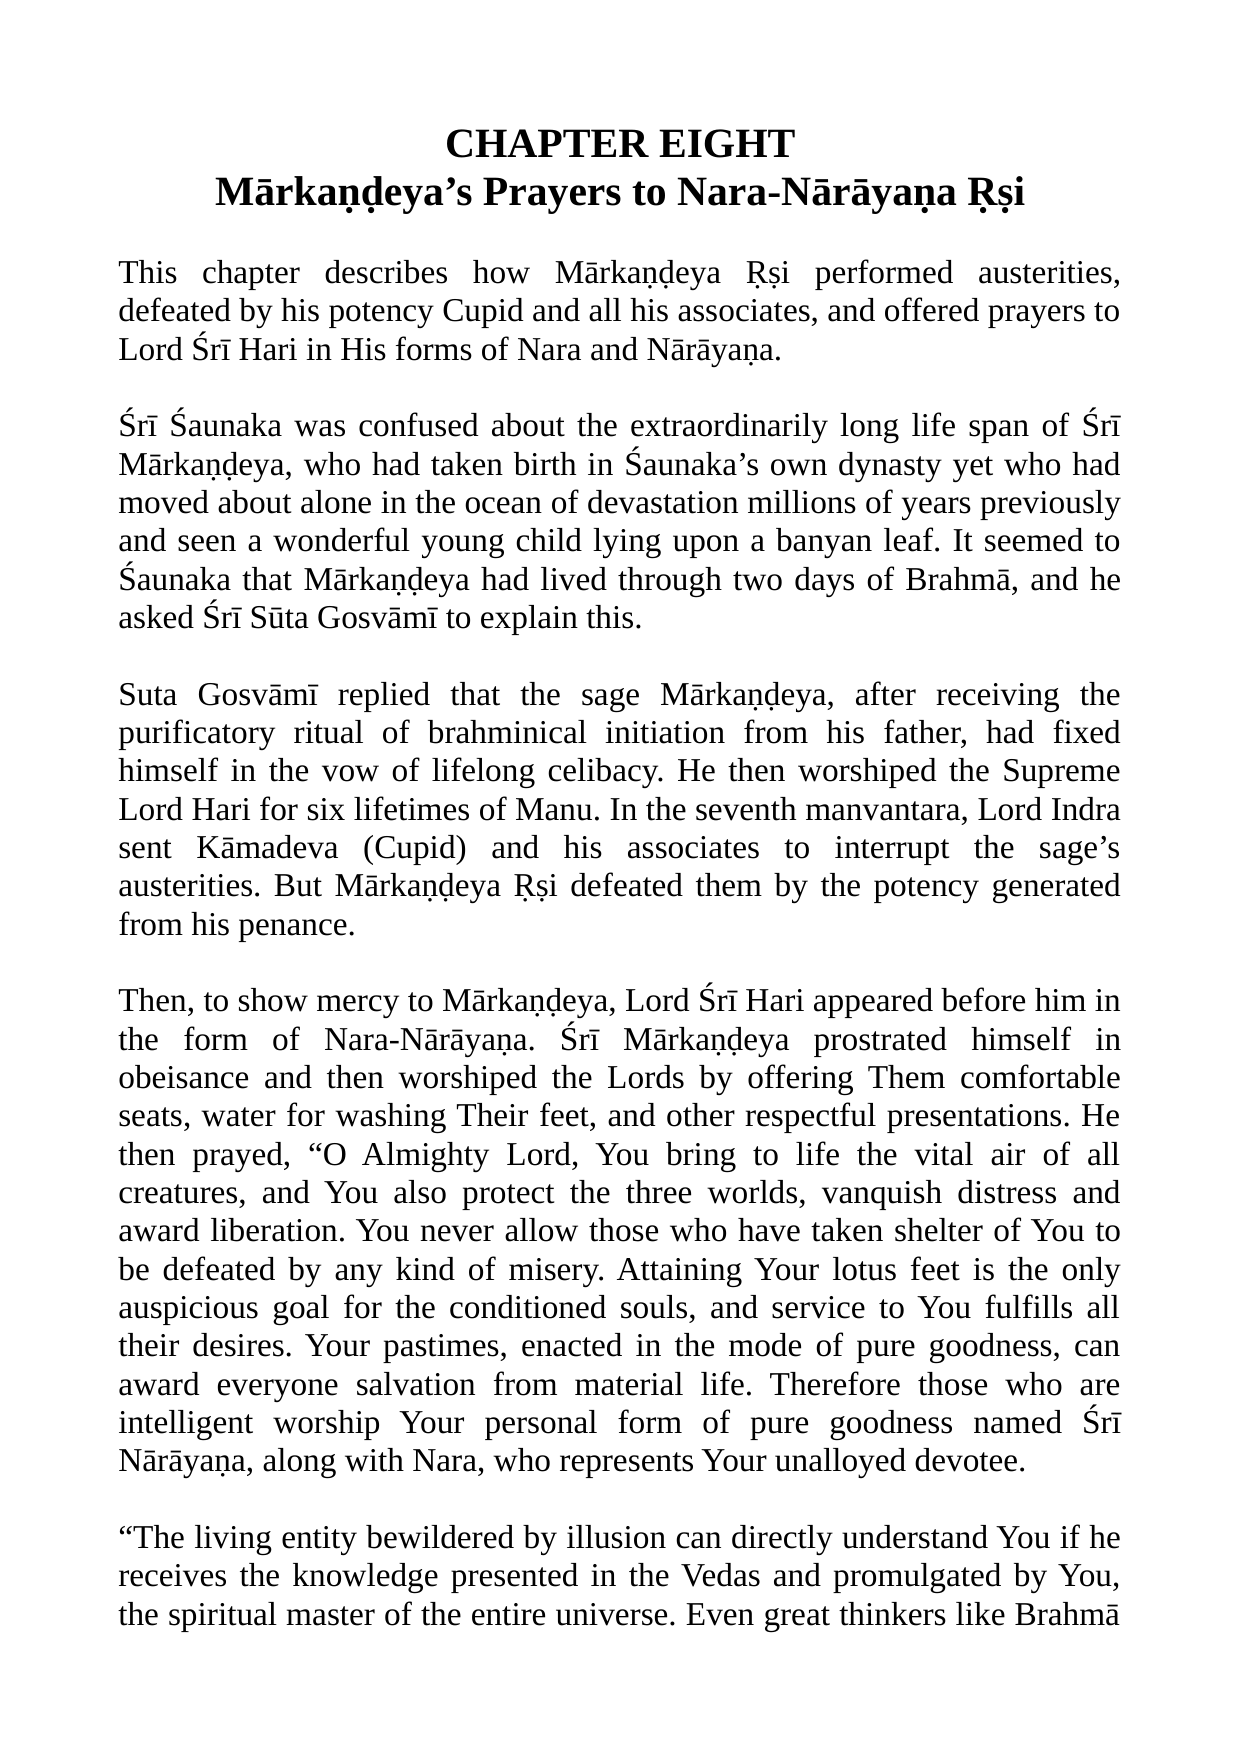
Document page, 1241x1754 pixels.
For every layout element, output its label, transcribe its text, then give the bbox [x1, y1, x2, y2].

text CHAPTER EIGHT [118, 118, 1122, 166]
text Suta Gosvāmī replied that the sage Mārkaṇḍeya, after receiving the purificatory ritual of brahminical initiation from his father, had fixed himself in the vow of lifelong celibacy. He then worshiped the Supreme Lord Hari for six lifetimes of Manu. In the seventh manvantara, Lord Indra sent Kāmadeva (Cupid) and his associates to interrupt the sage’s austerities. But Mārkaṇḍeya Ṛṣi defeated them by the potency generated from his penance. [118, 674, 1122, 942]
text This chapter describes how Mārkaṇḍeya Ṛṣi performed austerities, defeated by his potency Cupid and all his associates, and offered prayers to Lord Śrī Hari in His forms of Nara and Nārāyaṇa. [118, 252, 1122, 367]
text Śrī Śaunaka was confused about the extraordinarily long life span of Śrī Mārkaṇḍeya, who had taken birth in Śaunaka’s own dynasty yet who had moved about alone in the ocean of devastation millions of years previously and seen a wonderful young child lying upon a banyan leaf. It seemed to Śaunaka that Mārkaṇḍeya had lived through two days of Brahmā, and he asked Śrī Sūta Gosvāmī to explain this. [118, 406, 1122, 636]
text “The living entity bewildered by illusion can directly understand You if he receives the knowledge presented in the Vedas and promulgated by You, the spiritual master of the entire universe. Even great thinkers like Brahmā [118, 1517, 1122, 1632]
text Then, to show mercy to Mārkaṇḍeya, Lord Śrī Hari appeared before him in the form of Nara-Nārāyaṇa. Śrī Mārkaṇḍeya prostrated himself in obeisance and then worshiped the Lords by offering Them comfortable seats, water for washing Their feet, and other respectful presentations. He then prayed, “O Almighty Lord, You bring to life the vital air of all creatures, and You also protect the three worlds, vanquish distress and award liberation. You never allow those who have taken shelter of You to be defeated by any kind of misery. Attaining Your lotus feet is the only auspicious goal for the conditioned souls, and service to You fulfills all their desires. Your pastimes, enacted in the mode of pure goodness, can award everyone salvation from material life. Therefore those who are intelligent worship Your personal form of pure goodness named Śrī Nārāyaṇa, along with Nara, who represents Your unalloyed devotee. [118, 981, 1122, 1479]
text Mārkaṇḍeya’s Prayers to Nara-Nārāyaṇa Ṛṣi [118, 166, 1122, 214]
